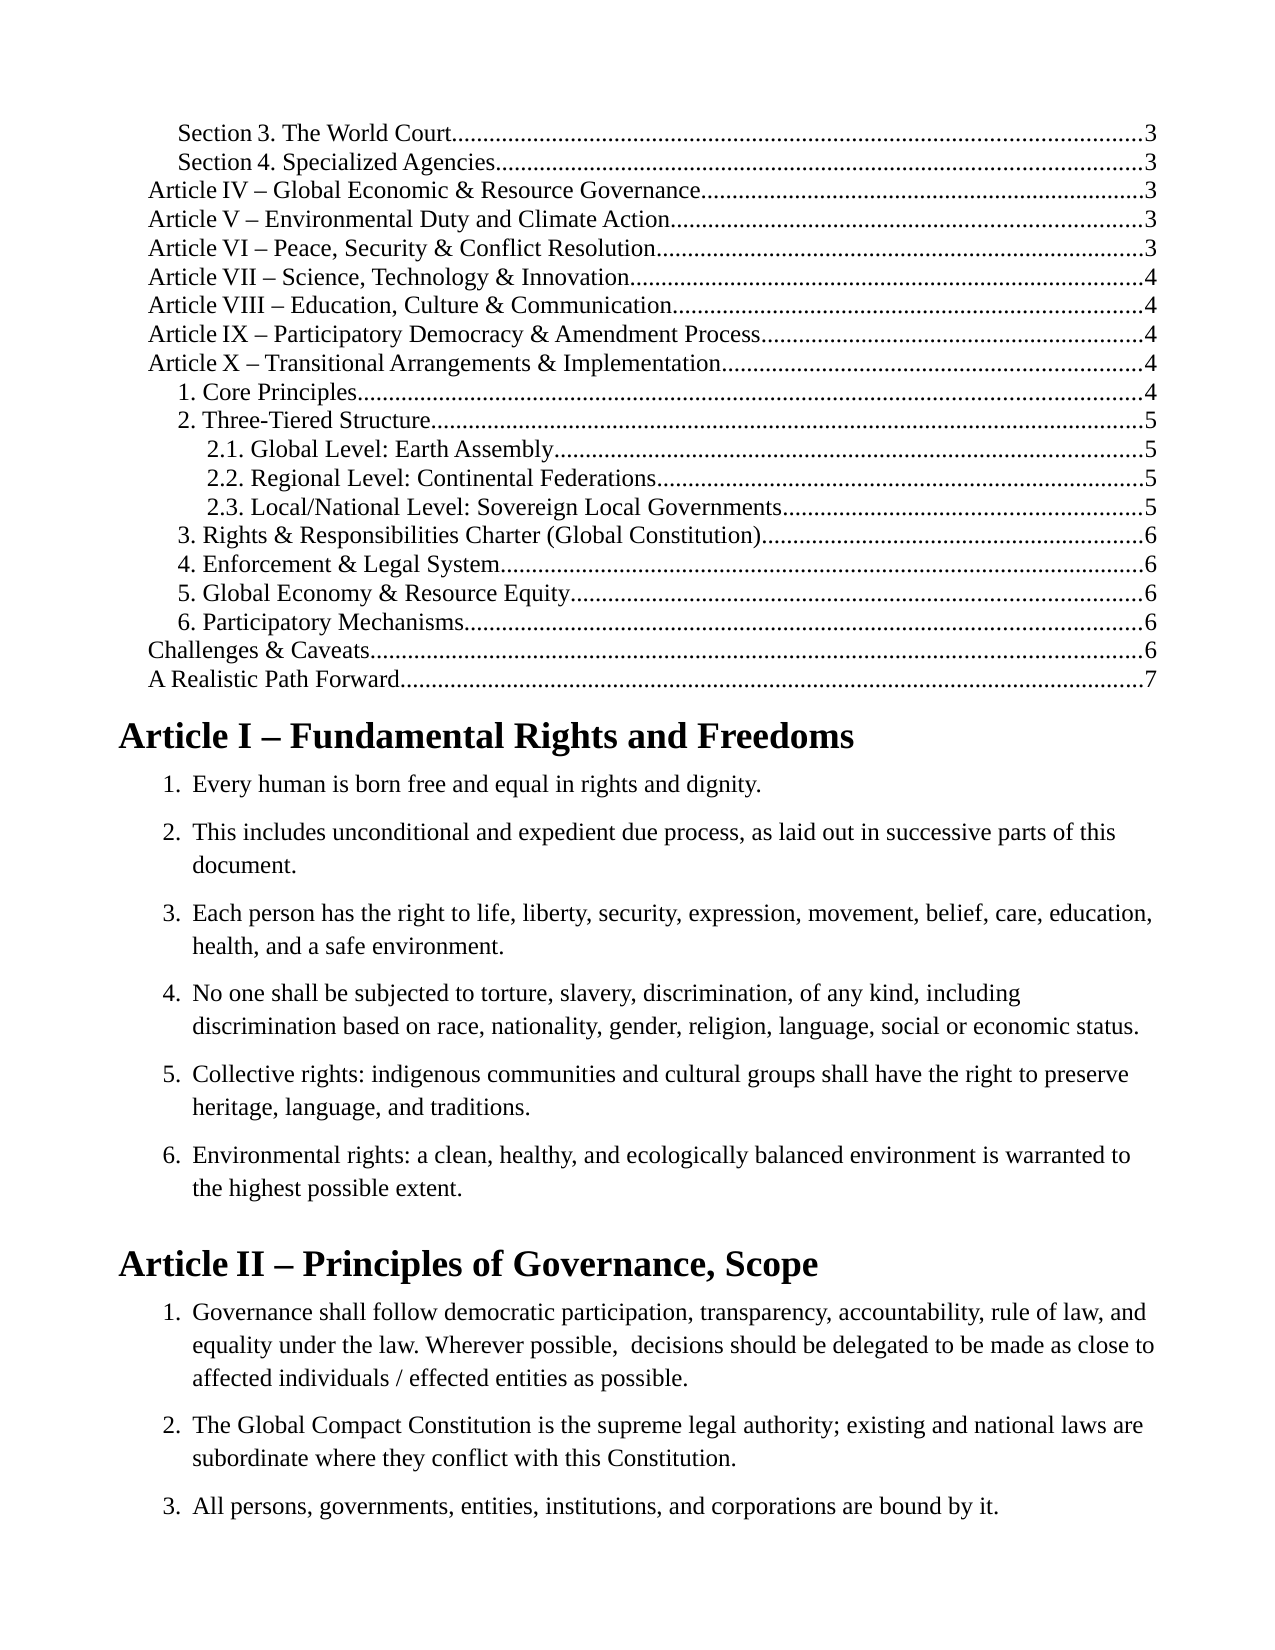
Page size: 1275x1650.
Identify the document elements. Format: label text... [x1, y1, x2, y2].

list All persons, governments, entities, institutions, and corporations are bound by it. [162, 1491, 1157, 1520]
subtitle Article I – Fundamental Rights and Freedoms [118, 714, 1157, 757]
text Section 4. Specialized Agencies 3 [177, 147, 1157, 176]
text Article VIII – Education, Culture & Communication 4 [148, 291, 1157, 319]
text Article VI – Peace, Security & Conflict Resolution 3 [148, 233, 1157, 262]
list Each person has the right to life, liberty, security, expression, movement, belief, care, education, health, and a safe environment. [162, 898, 1157, 959]
text Article VII – Science, Technology & Innovation 4 [148, 262, 1157, 291]
list Governance shall follow democratic participation, transparency, accountability, rule of law, and equality under the law. Wherever possible, decisions should be delegated to be made as close to affected individuals / effected entities as possible. [162, 1297, 1157, 1392]
text 1. Core Principles 4 [177, 377, 1157, 406]
text Section 3. The World Court 3 [177, 118, 1157, 147]
text A Realistic Path Forward 7 [148, 664, 1157, 693]
list No one shall be subjected to torture, slavery, discrimination, of any kind, including discrimination based on race, nationality, gender, religion, language, social or economic status. [162, 978, 1157, 1040]
text Article V – Environmental Duty and Climate Action 3 [148, 204, 1157, 233]
list Every human is born free and equal in rights and dignity. [162, 769, 1157, 798]
list The Global Compact Constitution is the supreme legal authority; existing and national laws are subordinate where they conflict with this Constitution. [162, 1410, 1157, 1472]
text Article IX – Participatory Democracy & Amendment Process 4 [148, 319, 1157, 348]
text 5. Global Economy & Resource Equity 6 [177, 578, 1157, 607]
list Collective rights: indigenous communities and cultural groups shall have the right to preserve heritage, language, and traditions. [162, 1059, 1157, 1121]
text 2. Three-Tiered Structure 5 [177, 406, 1157, 434]
text 3. Rights & Responsibilities Charter (Global Constitution) 6 [177, 521, 1157, 549]
text Article X – Transitional Arrangements & Implementation 4 [148, 348, 1157, 377]
list Environmental rights: a clean, healthy, and ecologically balanced environment is warranted to the highest possible extent. [162, 1140, 1157, 1201]
text 2.1. Global Level: Earth Assembly 5 [207, 434, 1157, 463]
list This includes unconditional and expedient due process, as laid out in successive parts of this document. [162, 817, 1157, 879]
text Article IV – Global Economic & Resource Governance 3 [148, 176, 1157, 204]
text 2.2. Regional Level: Continental Federations 5 [207, 463, 1157, 492]
text 4. Enforcement & Legal System 6 [177, 549, 1157, 578]
subtitle Article II – Principles of Governance, Scope [118, 1241, 1157, 1284]
text Challenges & Caveats 6 [148, 636, 1157, 664]
text 2.3. Local/National Level: Sovereign Local Governments 5 [207, 492, 1157, 521]
text 6. Participatory Mechanisms 6 [177, 607, 1157, 636]
